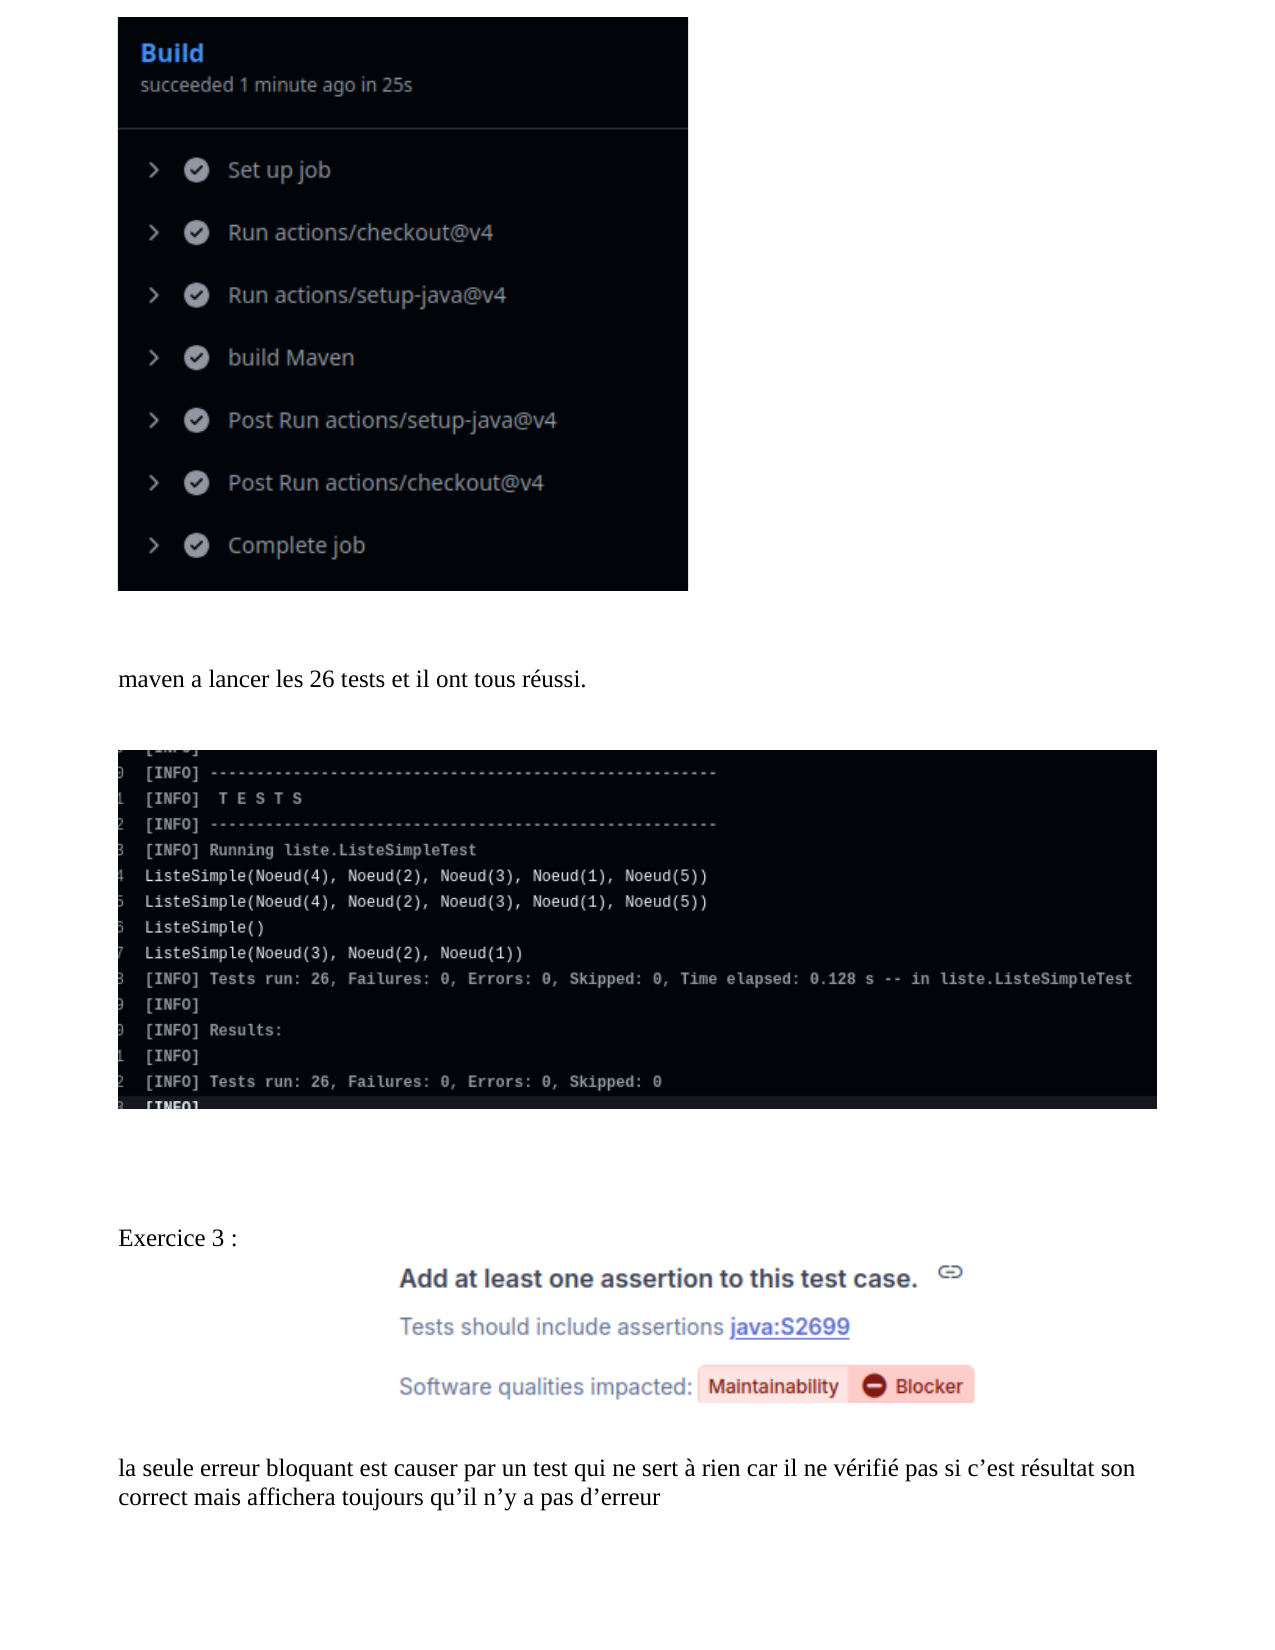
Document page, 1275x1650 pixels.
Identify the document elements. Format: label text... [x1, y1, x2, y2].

text maven a lancer les 26 tests et il ont tous réussi. [118, 664, 1157, 693]
text la seule erreur bloquant est causer par un test qui ne sert à rien car il ne vérifié pas si c’est résultat son correct mais affichera toujours qu’il n’y a pas d’erreur [118, 1453, 1157, 1511]
text Exercice 3 : [118, 1223, 1157, 1252]
picture [117, 17, 689, 591]
picture [118, 750, 1157, 1109]
picture [393, 1251, 1025, 1403]
